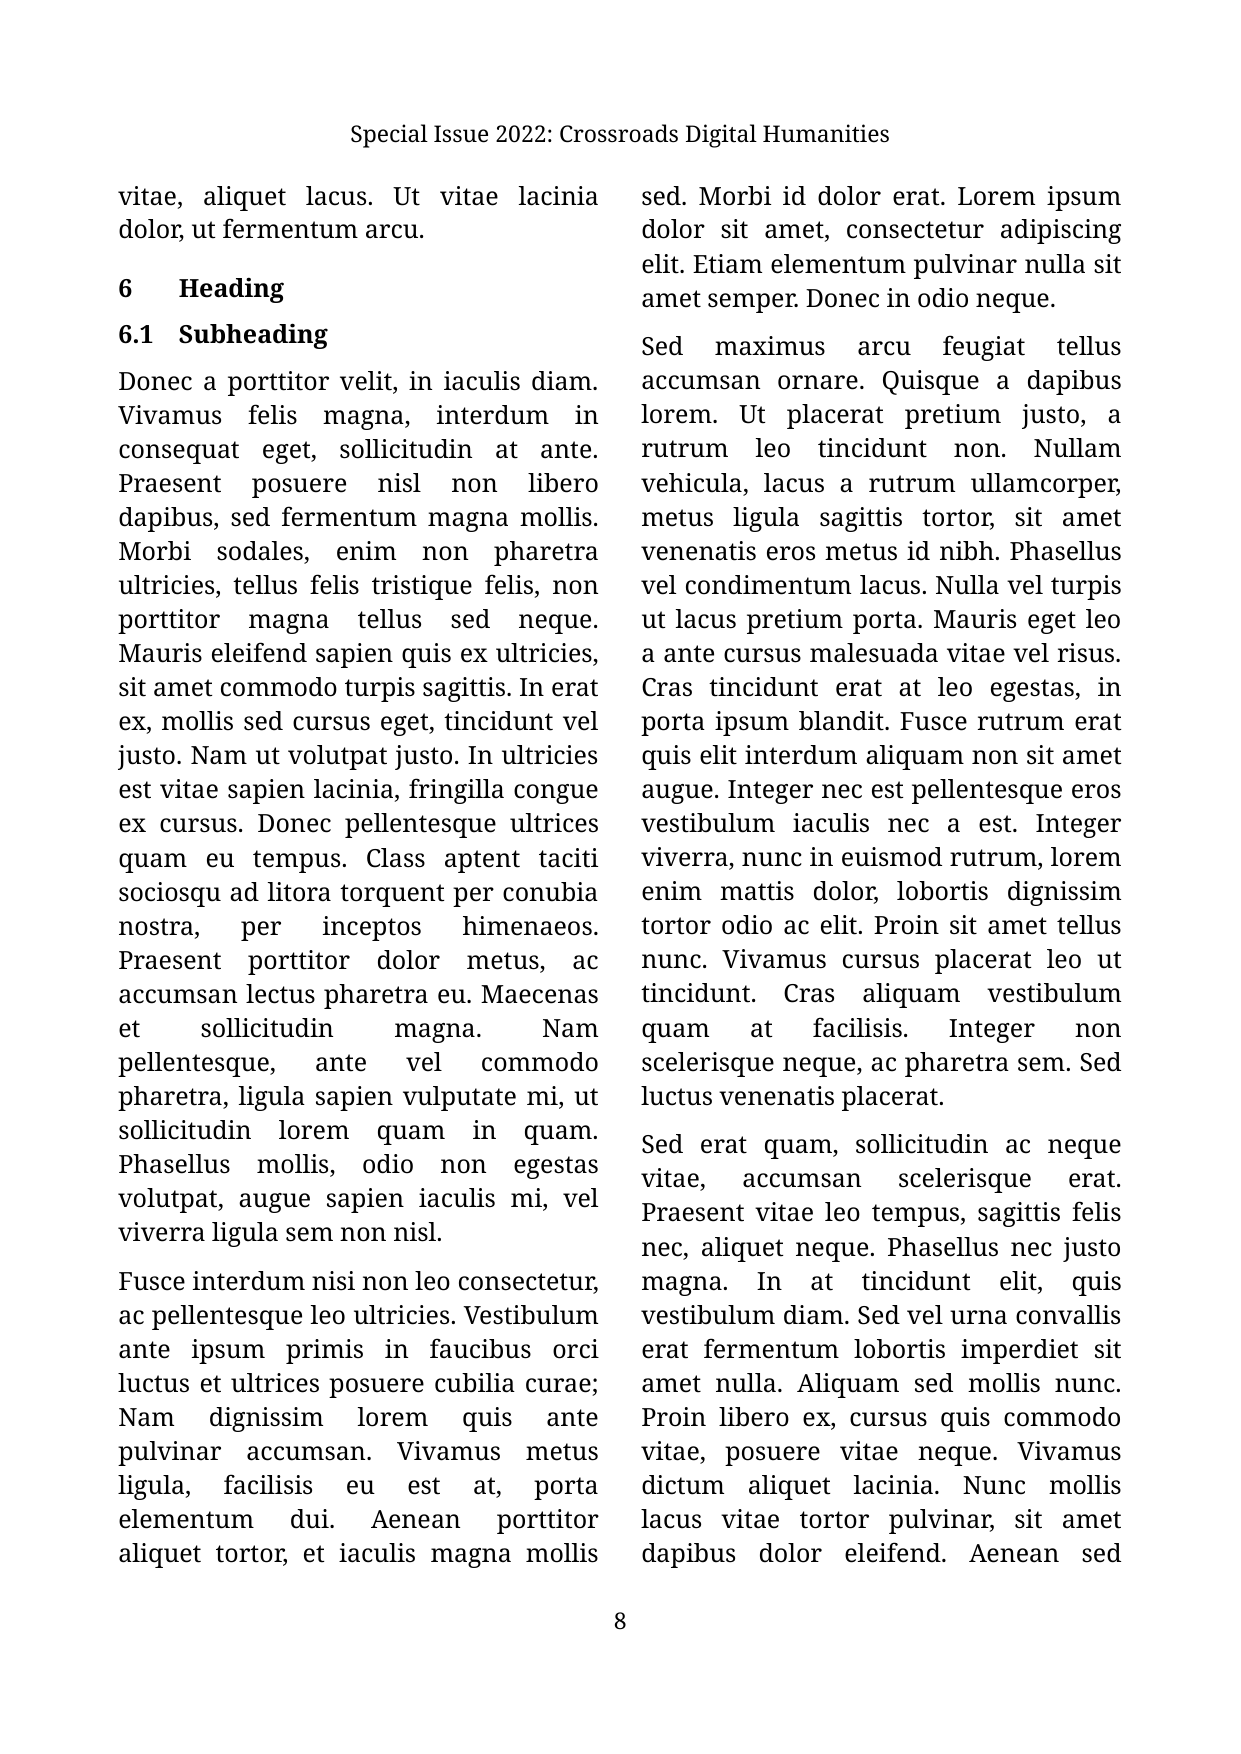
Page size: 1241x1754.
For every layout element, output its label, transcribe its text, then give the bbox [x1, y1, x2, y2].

text Sed erat quam, sollicitudin ac neque vitae, accumsan scelerisque erat. Praesent vitae leo tempus, sagittis felis nec, aliquet neque. Phasellus nec justo magna. In at tincidunt elit, quis vestibulum diam. Sed vel urna convallis erat fermentum lobortis imperdiet sit amet nulla. Aliquam sed mollis nunc. Proin libero ex, cursus quis commodo vitae, posuere vitae neque. Vivamus dictum aliquet lacinia. Nunc mollis lacus vitae tortor pulvinar, sit amet dapibus dolor eleifend. Aenean sed [641, 1127, 1122, 1570]
subtitle Subheading [118, 317, 599, 351]
text vitae, aliquet lacus. Ut vitae lacinia dolor, ut fermentum arcu. [118, 178, 599, 246]
subtitle Heading [118, 270, 599, 304]
text sed. Morbi id dolor erat. Lorem ipsum dolor sit amet, consectetur adipiscing elit. Etiam elementum pulvinar nulla sit amet semper. Donec in odio neque. [641, 178, 1122, 314]
text Sed maximus arcu feugiat tellus accumsan ornare. Quisque a dapibus lorem. Ut placerat pretium justo, a rutrum leo tincidunt non. Nullam vehicula, lacus a rutrum ullamcorper, metus ligula sagittis tortor, sit amet venenatis eros metus id nibh. Phasellus vel condimentum lacus. Nulla vel turpis ut lacus pretium porta. Mauris eget leo a ante cursus malesuada vitae vel risus. Cras tincidunt erat at leo egestas, in porta ipsum blandit. Fusce rutrum erat quis elit interdum aliquam non sit amet augue. Integer nec est pellentesque eros vestibulum iaculis nec a est. Integer viverra, nunc in euismod rutrum, lorem enim mattis dolor, lobortis dignissim tortor odio ac elit. Proin sit amet tellus nunc. Vivamus cursus placerat leo ut tincidunt. Cras aliquam vestibulum quam at facilisis. Integer non scelerisque neque, ac pharetra sem. Sed luctus venenatis placerat. [641, 329, 1122, 1112]
text Fusce interdum nisi non leo consectetur, ac pellentesque leo ultricies. Vestibulum ante ipsum primis in faucibus orci luctus et ultrices posuere cubilia curae; Nam dignissim lorem quis ante pulvinar accumsan. Vivamus metus ligula, facilisis eu est at, porta elementum dui. Aenean porttitor aliquet tortor, et iaculis magna mollis [118, 1263, 599, 1570]
text Donec a porttitor velit, in iaculis diam. Vivamus felis magna, interdum in consequat eget, sollicitudin at ante. Praesent posuere nisl non libero dapibus, sed fermentum magna mollis. Morbi sodales, enim non pharetra ultricies, tellus felis tristique felis, non porttitor magna tellus sed neque. Mauris eleifend sapien quis ex ultricies, sit amet commodo turpis sagittis. In erat ex, mollis sed cursus eget, tincidunt vel justo. Nam ut volutpat justo. In ultricies est vitae sapien lacinia, fringilla congue ex cursus. Donec pellentesque ultrices quam eu tempus. Class aptent taciti sociosqu ad litora torquent per conubia nostra, per inceptos himenaeos. Praesent porttitor dolor metus, ac accumsan lectus pharetra eu. Maecenas et sollicitudin magna. Nam pellentesque, ante vel commodo pharetra, ligula sapien vulputate mi, ut sollicitudin lorem quam in quam. Phasellus mollis, odio non egestas volutpat, augue sapien iaculis mi, vel viverra ligula sem non nisl. [118, 363, 599, 1249]
